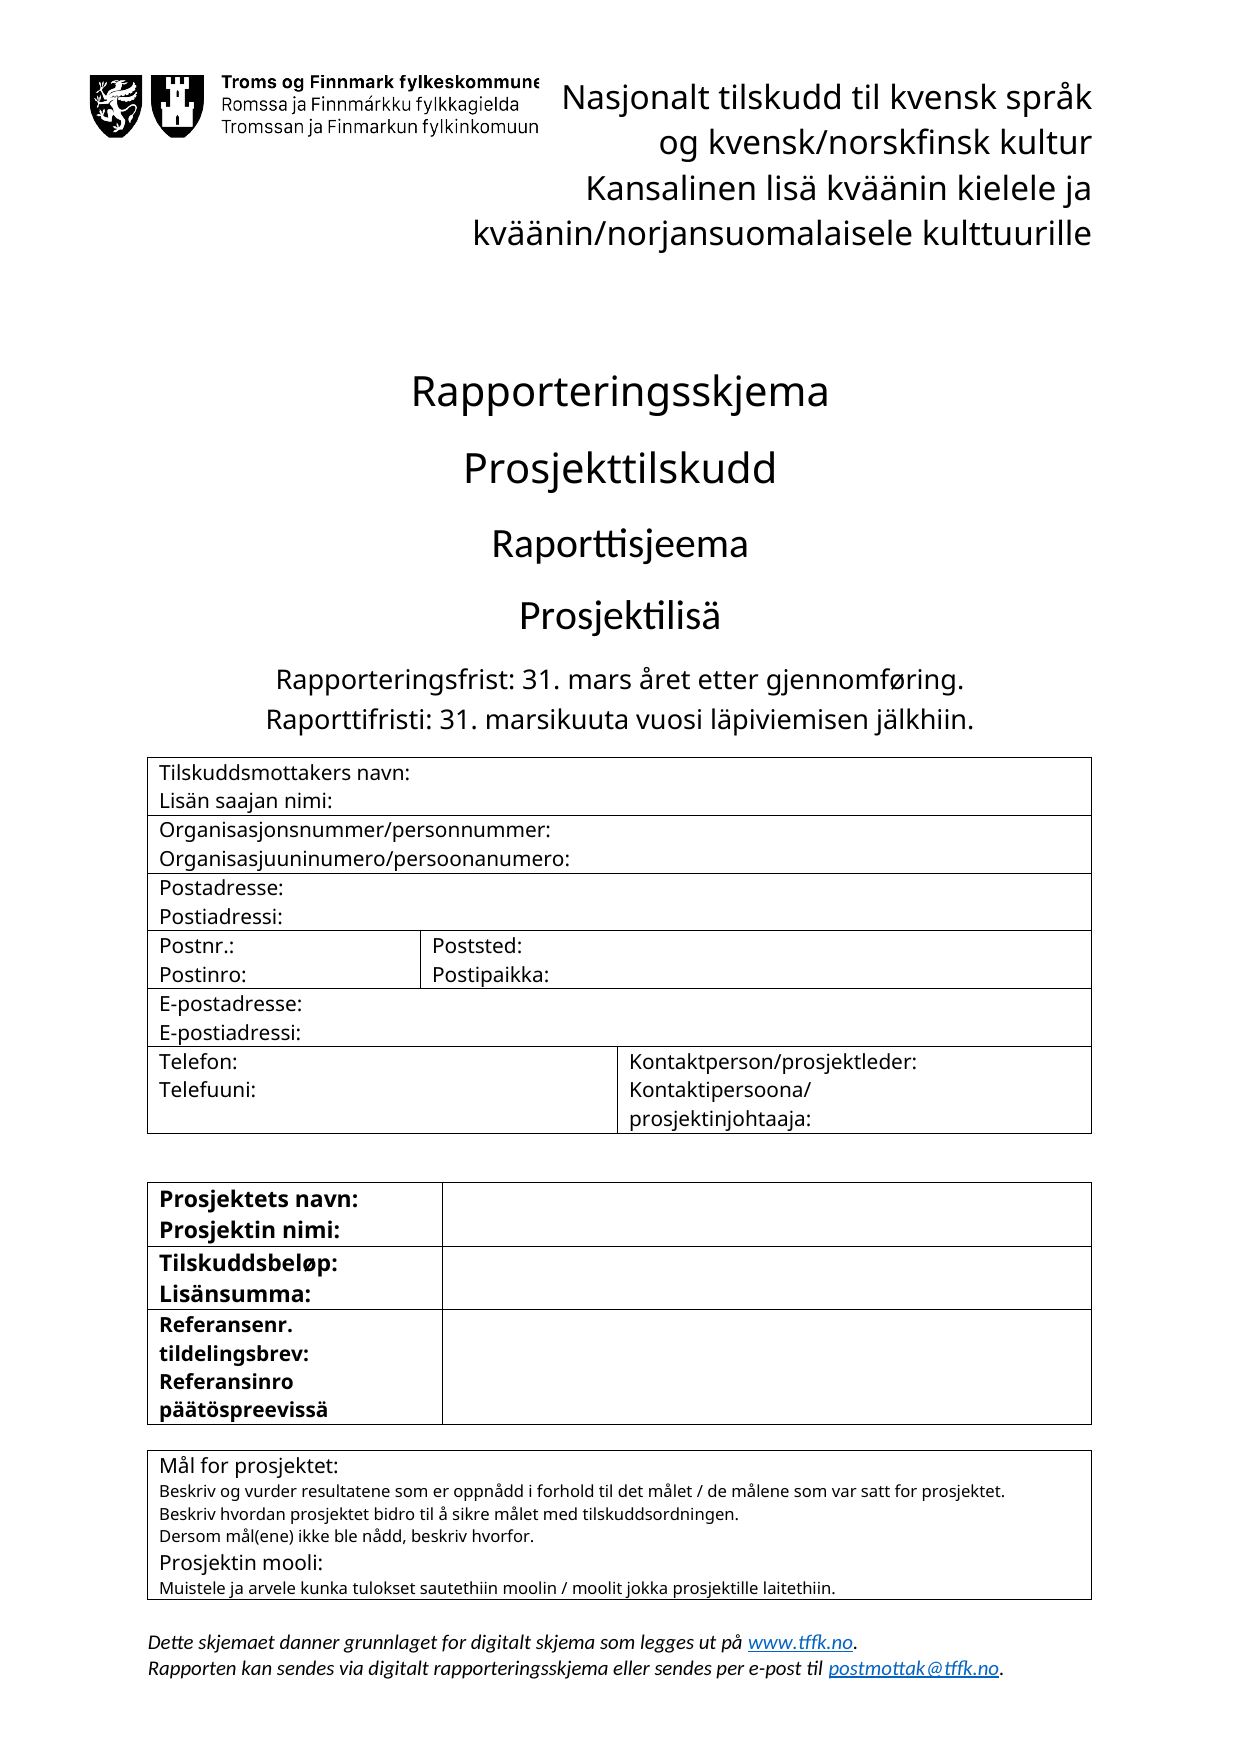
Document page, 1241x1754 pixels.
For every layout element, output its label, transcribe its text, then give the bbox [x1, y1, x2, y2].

picture [101, 75, 543, 142]
table_cell Tilskuddsbeløp: Lisänsumma: [148, 1247, 442, 1309]
table_cell Referansenr. tildelingsbrev: Referansinro päätöspreevissä [148, 1310, 442, 1424]
text Prosjektilisä [148, 589, 1093, 639]
table_cell Postadresse: Postiadressi: [148, 874, 1091, 930]
table_cell Organisasjonsnummer/personnummer: Organisasjuuninumero/persoonanumero: [148, 816, 1091, 872]
table_cell Postnr.: Postinro: [148, 931, 420, 988]
table_cell Telefon: Telefuuni: [148, 1047, 617, 1132]
text Rapporteringsskjema [148, 361, 1093, 418]
table_cell Poststed: Postipaikka: [421, 931, 1091, 988]
subtitle Rapporteringsfrist: 31. mars året etter gjennomføring. [148, 660, 1093, 697]
text Raporttifristi: 31. marsikuuta vuosi läpiviemisen jälkhiin. [148, 700, 1093, 737]
table_header Tilskuddsmottakers navn: Lisän saajan nimi: [148, 758, 1091, 814]
text Raporttisjeema [148, 517, 1093, 568]
table_cell [443, 1310, 1091, 1424]
table_cell Kontaktperson/prosjektleder: Kontaktipersoona/ prosjektinjohtaaja: [618, 1047, 1091, 1132]
table_header Prosjektets navn: Prosjektin nimi: [148, 1183, 442, 1246]
table_cell [443, 1247, 1091, 1309]
table_header Mål for prosjektet: Beskriv og vurder resultatene som er oppnådd i forhold til det målet / de målene som var satt for prosjektet. Beskriv hvordan prosjektet bidro til å sikre målet med tilskuddsordningen. Dersom mål(ene) ikke ble nådd, beskriv hvorfor. Prosjektin mooli: Muistele ja arvele kunka tulokset sautethiin moolin / moolit jokka prosjektille laitethiin. [148, 1451, 1091, 1599]
text Prosjekttilskudd [148, 439, 1093, 496]
table_header [443, 1183, 1091, 1246]
table_cell E-postadresse: E-postiadressi: [148, 989, 1091, 1046]
